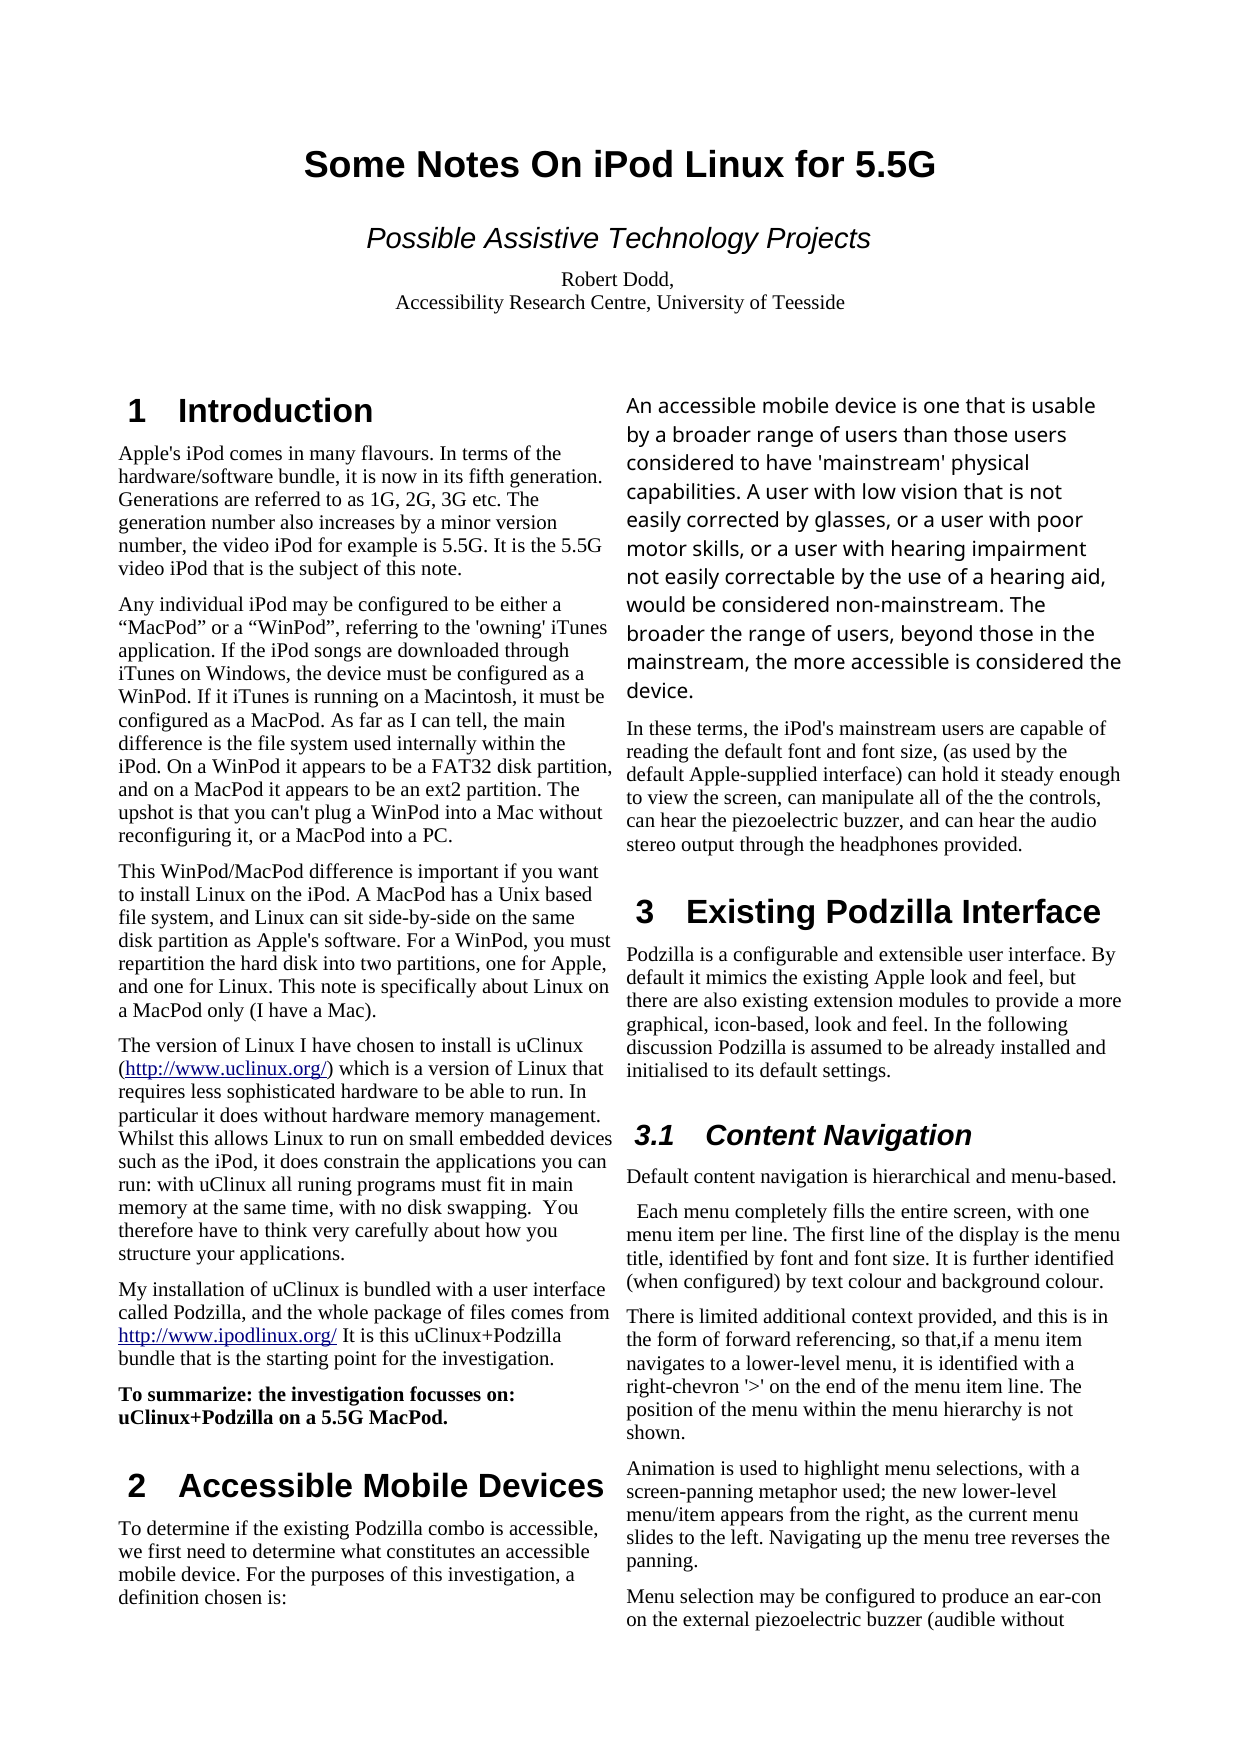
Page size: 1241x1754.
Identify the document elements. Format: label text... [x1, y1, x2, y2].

text There is limited additional context provided, and this is in the form of forward referencing, so that,if a menu item navigates to a lower-level menu, it is identified with a right-chevron '>' on the end of the menu item line. The position of the menu within the menu hierarchy is not shown. [626, 1305, 1122, 1444]
text Apple's iPod comes in many flavours. In terms of the hardware/software bundle, it is now in its fifth generation. Generations are referred to as 1G, 2G, 3G etc. The generation number also increases by a minor version number, the video iPod for example is 5.5G. It is the 5.5G video iPod that is the subject of this note. [118, 442, 614, 580]
text Robert Dodd, Accessibility Research Centre, University of Teesside [118, 268, 1122, 314]
text Any individual iPod may be configured to be either a “MacPod” or a “WinPod”, referring to the 'owning' iTunes application. If the iPod songs are downloaded through iTunes on Windows, the device must be configured as a WinPod. If it iTunes is running on a Macintosh, it must be configured as a MacPod. As far as I can tell, the main difference is the file system used internally within the iPod. On a WinPod it appears to be a FAT32 disk partition, and on a MacPod it appears to be an ext2 partition. The upshot is that you can't plug a WinPod into a Mac without reconfiguring it, or a MacPod into a PC. [118, 593, 614, 847]
text Podzilla is a configurable and extensible user interface. By default it mimics the existing Apple look and feel, but there are also existing extension modules to provide a more graphical, icon-based, look and feel. In the following discussion Podzilla is assumed to be already installed and initialised to its default settings. [626, 943, 1122, 1082]
text To summarize: the investigation focusses on: uClinux+Podzilla on a 5.5G MacPod. [118, 1383, 614, 1429]
title Some Notes On iPod Linux for 5.5G [118, 143, 1122, 185]
text To determine if the existing Podzilla combo is accessible, we first need to determine what constitutes an accessible mobile device. For the purposes of this investigation, a definition chosen is: [118, 1517, 614, 1609]
subtitle Content Navigation [626, 1119, 1122, 1152]
text In these terms, the iPod's mainstream users are capable of reading the default font and font size, (as used by the default Apple-supplied interface) can hold it steady enough to view the screen, can manipulate all of the the controls, can hear the piezoelectric buzzer, and can hear the audio stereo output through the headphones provided. [626, 717, 1122, 856]
text The version of Linux I have chosen to install is uClinux (http://www.uclinux.org/) which is a version of Linux that requires less sophisticated hardware to be able to run. In particular it does without hardware memory management. Whilst this allows Linux to run on small embedded devices such as the iPod, it does constrain the applications you can run: with uClinux all runing programs must fit in main memory at the same time, with no disk swapping. You therefore have to think very carefully about how you structure your applications. [118, 1034, 614, 1265]
text An accessible mobile device is one that is usable by a broader range of users than those users considered to have 'mainstream' physical capabilities. A user with low vision that is not easily corrected by glasses, or a user with poor motor skills, or a user with hearing impairment not easily correctable by the use of a hearing aid, would be considered non-mainstream. The broader the range of users, beyond those in the mainstream, the more accessible is considered the device. [626, 392, 1122, 704]
subtitle Possible Assistive Technology Projects [118, 222, 1122, 255]
subtitle Accessible Mobile Devices [118, 1467, 614, 1504]
subtitle Existing Podzilla Interface [626, 893, 1122, 931]
text Each menu completely fills the entire screen, with one menu item per line. The first line of the display is the menu title, identified by font and font size. It is further identified (when configured) by text colour and background colour. [626, 1200, 1122, 1293]
text My installation of uClinux is bundled with a user interface called Podzilla, and the whole package of files comes from http://www.ipodlinux.org/ It is this uClinux+Podzilla bundle that is the starting point for the investigation. [118, 1278, 614, 1370]
text Default content navigation is hierarchical and menu-based. [626, 1164, 1122, 1188]
text Menu selection may be configured to produce an ear-con on the external piezoelectric buzzer (audible without [626, 1584, 1122, 1631]
text Animation is used to highlight menu selections, with a screen-panning metaphor used; the new lower-level menu/item appears from the right, as the current menu slides to the left. Navigating up the menu tree reverses the panning. [626, 1456, 1122, 1572]
text This WinPod/MacPod difference is important if you want to install Linux on the iPod. A MacPod has a Unix based file system, and Linux can sit side-by-side on the same disk partition as Apple's software. For a WinPod, you must repartition the hard disk into two partitions, one for Apple, and one for Linux. This note is specifically about Linux on a MacPod only (I have a Mac). [118, 860, 614, 1022]
subtitle Introduction [118, 392, 614, 429]
